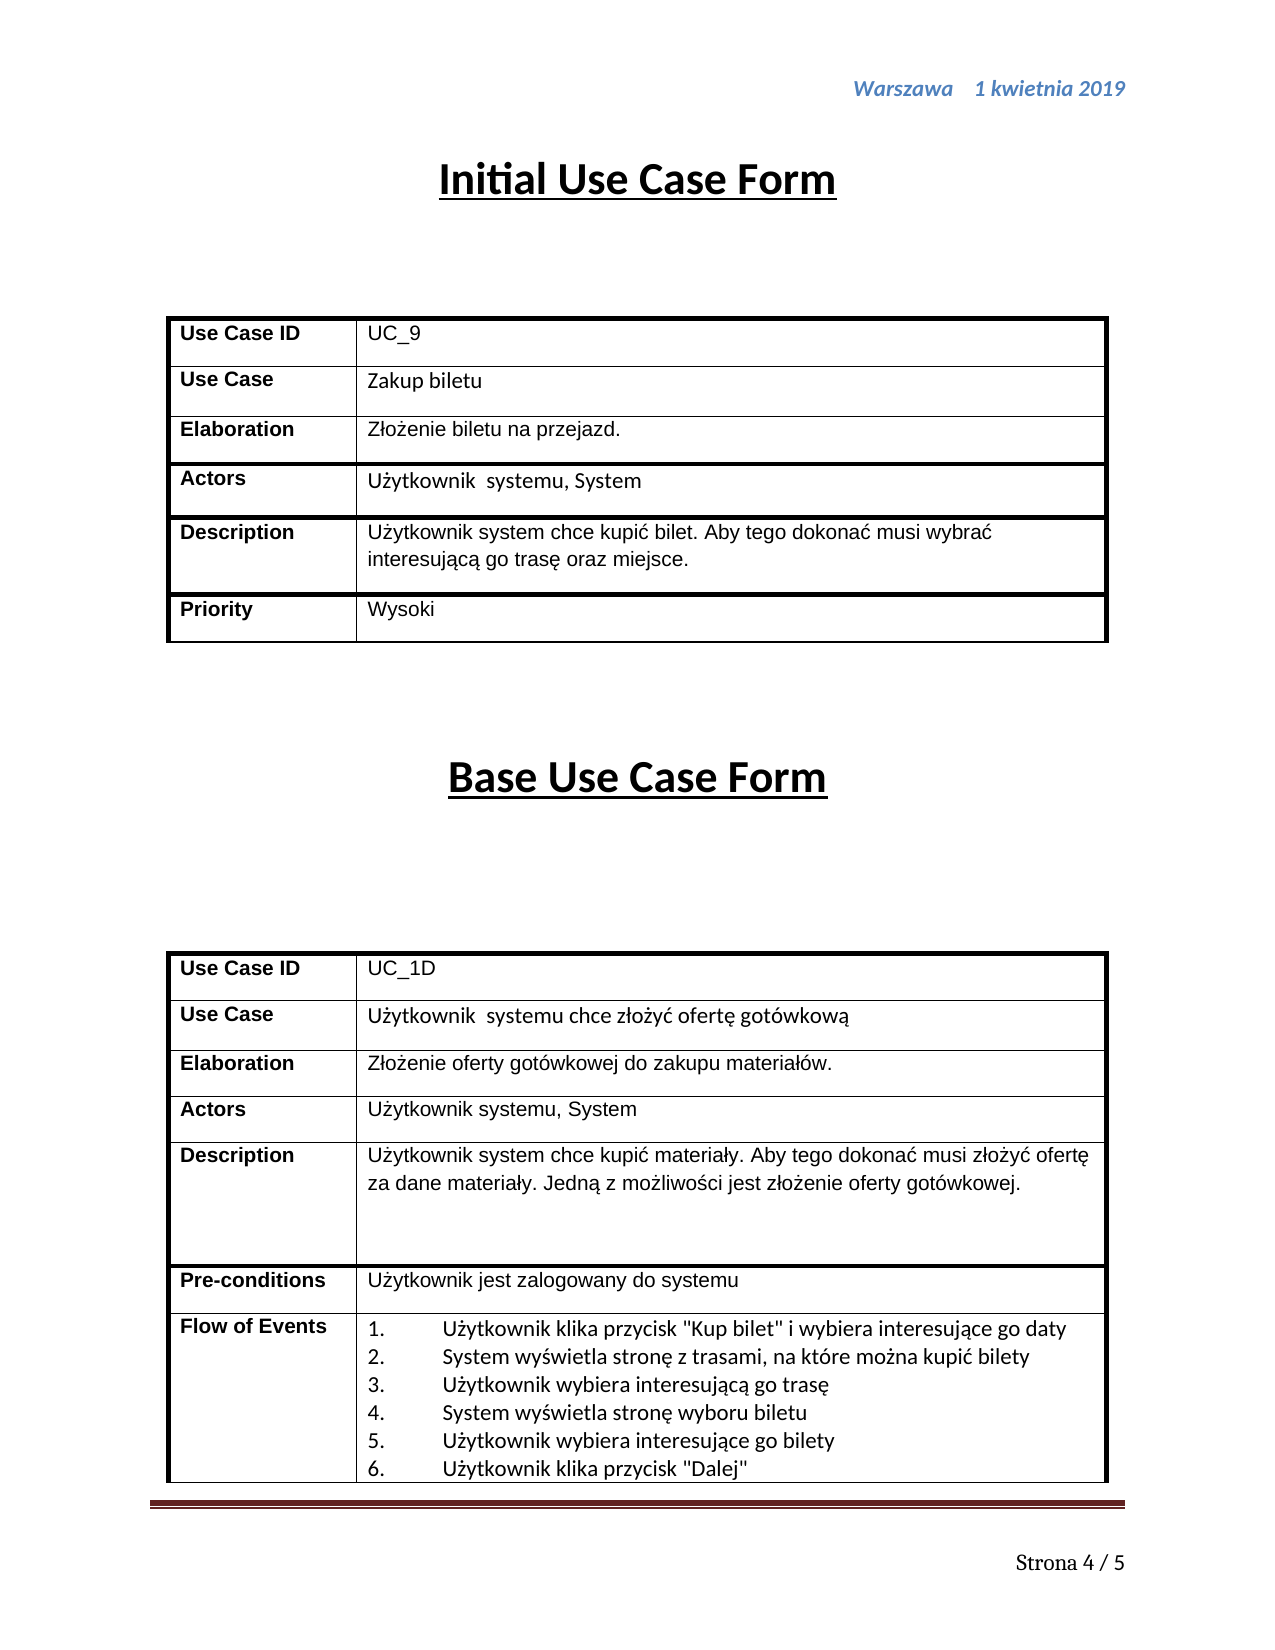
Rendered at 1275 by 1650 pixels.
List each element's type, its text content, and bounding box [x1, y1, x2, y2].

table_cell Użytkownik system chce kupić materiały. Aby tego dokonać musi złożyć ofertę za dane materiały. Jedną z możliwości jest złożenie oferty gotówkowej. [357, 1143, 1104, 1263]
table_cell 1. Użytkownik klika przycisk "Kup bilet" i wybiera interesujące go daty 2. System wyświetla stronę z trasami, na które można kupić bilety 3. Użytkownik wybiera interesującą go trasę 4. System wyświetla stronę wyboru biletu 5. Użytkownik wybiera interesujące go bilety 6. Użytkownik klika przycisk "Dalej" [357, 1314, 1104, 1482]
table_cell Actors [171, 1097, 356, 1142]
table_cell Priority [171, 597, 356, 641]
table_header UC_1D [357, 956, 1104, 1000]
table_cell Wysoki [357, 597, 1104, 641]
table_cell Description [171, 1143, 356, 1263]
table_cell Użytkownik systemu chce złożyć ofertę gotówkową [357, 1001, 1104, 1050]
table_cell Elaboration [171, 417, 356, 461]
table_cell Flow of Events [171, 1314, 356, 1482]
table_cell Zakup biletu [357, 367, 1104, 416]
table_cell Elaboration [171, 1051, 356, 1096]
table_header UC_9 [357, 321, 1104, 366]
table_header Use Case ID [171, 956, 356, 1000]
table_cell Description [171, 520, 356, 592]
table_cell Użytkownik jest zalogowany do systemu [357, 1268, 1104, 1313]
table_cell Złożenie biletu na przejazd. [357, 417, 1104, 461]
table_cell Use Case [171, 367, 356, 416]
table_cell Użytkownik system chce kupić bilet. Aby tego dokonać musi wybrać interesującą go trasę oraz miejsce. [357, 520, 1104, 592]
table_cell Pre-conditions [171, 1268, 356, 1313]
text Initial Use Case Form [150, 150, 1125, 238]
text Base Use Case Form [150, 748, 1125, 869]
table_cell Użytkownik systemu, System [357, 1097, 1104, 1142]
table_header Use Case ID [171, 321, 356, 366]
table_cell Złożenie oferty gotówkowej do zakupu materiałów. [357, 1051, 1104, 1096]
table_cell Użytkownik systemu, System [357, 466, 1104, 515]
table_cell Actors [171, 466, 356, 515]
table_cell Use Case [171, 1001, 356, 1050]
